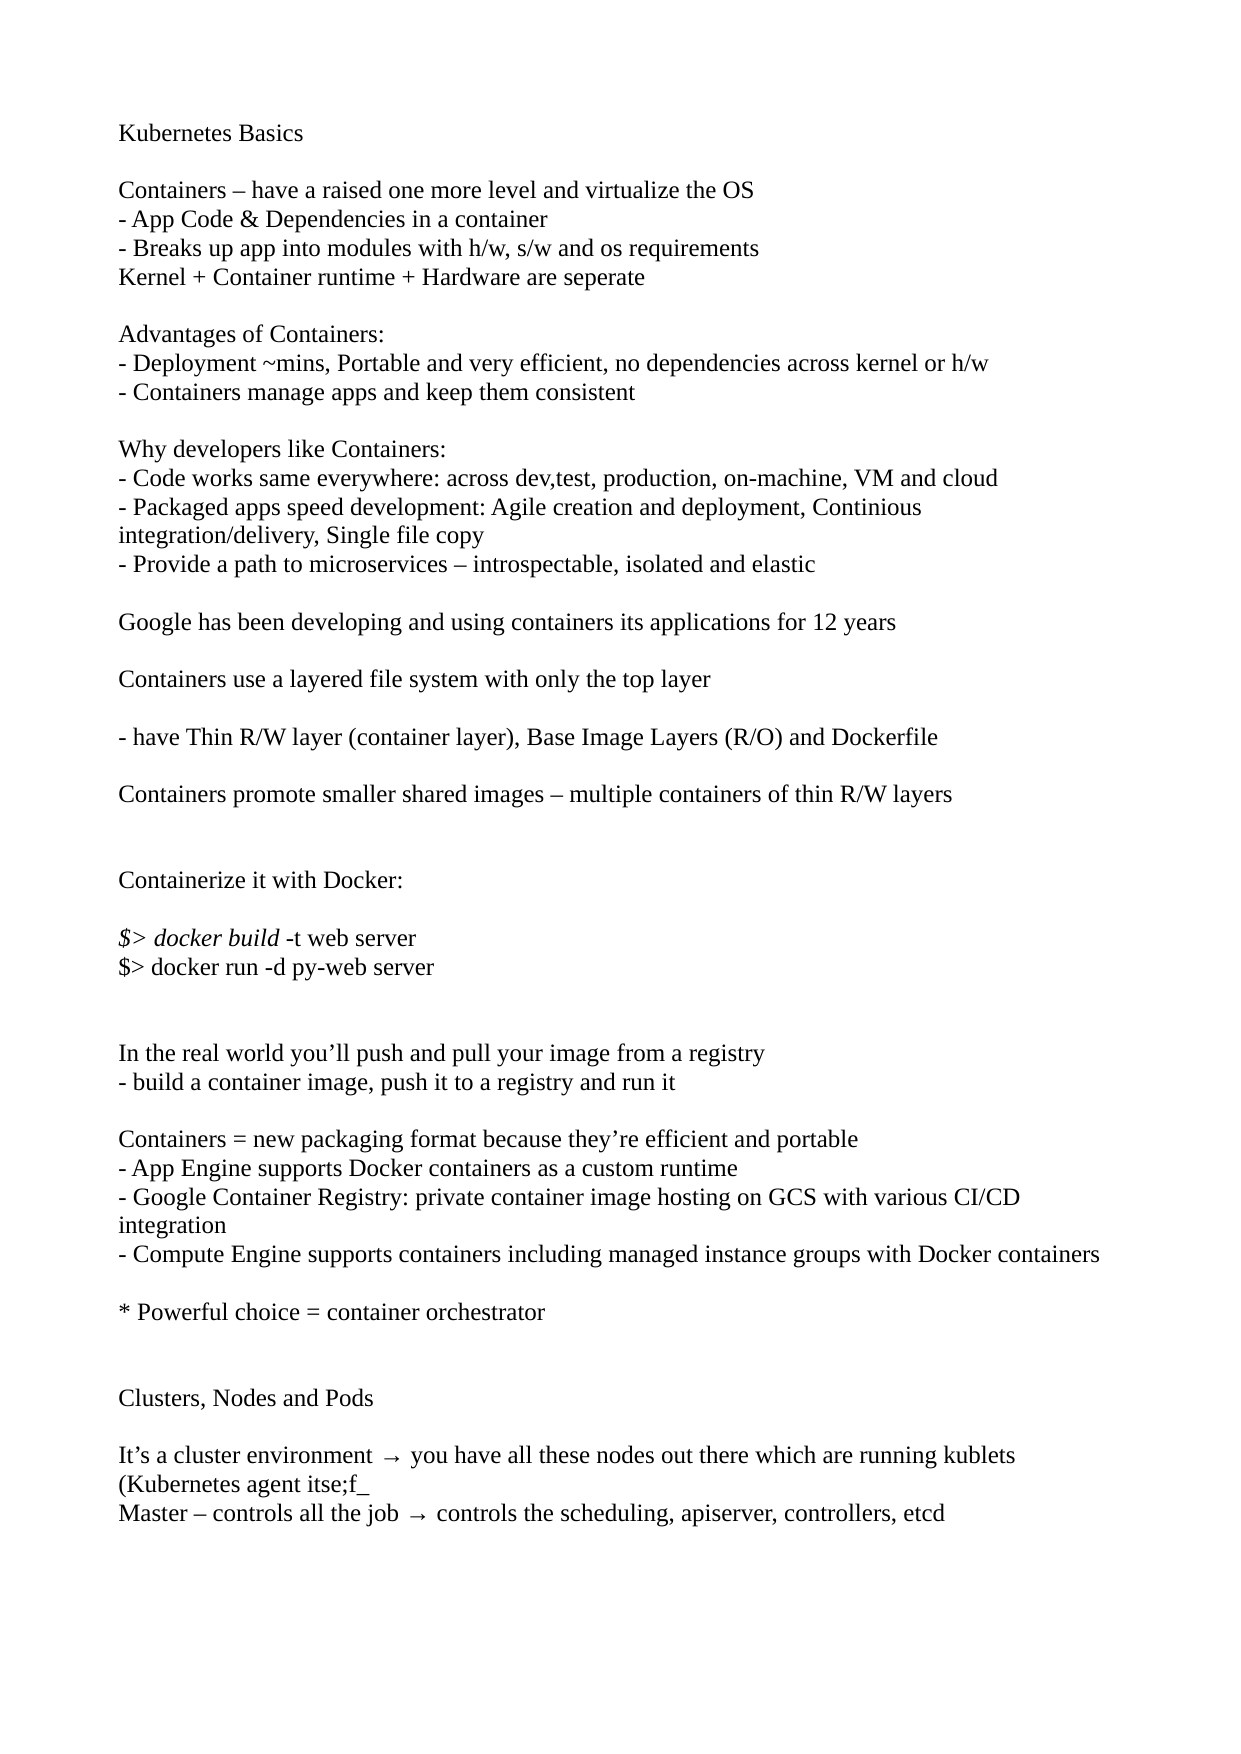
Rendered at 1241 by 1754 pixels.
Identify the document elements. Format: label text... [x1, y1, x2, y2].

text - Provide a path to microservices – introspectable, isolated and elastic [118, 549, 1122, 578]
text - Breaks up app into modules with h/w, s/w and os requirements [118, 233, 1122, 262]
text Containers promote smaller shared images – multiple containers of thin R/W layers [118, 779, 1122, 808]
text - Code works same everywhere: across dev,test, production, on-machine, VM and cloud [118, 463, 1122, 492]
text In the real world you’ll push and pull your image from a registry [118, 1038, 1122, 1067]
text - Containers manage apps and keep them consistent [118, 377, 1122, 406]
text Master – controls all the job → controls the scheduling, apiserver, controllers, etcd [118, 1498, 1122, 1527]
text Kubernetes Basics [118, 118, 1122, 147]
text $> docker build -t web server [118, 923, 1122, 952]
text Containers = new packaging format because they’re efficient and portable [118, 1124, 1122, 1153]
text Clusters, Nodes and Pods [118, 1383, 1122, 1412]
text - Packaged apps speed development: Agile creation and deployment, Continious integration/delivery, Single file copy [118, 492, 1122, 549]
text - Google Container Registry: private container image hosting on GCS with various CI/CD integration [118, 1182, 1122, 1239]
text Containerize it with Docker: [118, 837, 1122, 894]
text It’s a cluster environment → you have all these nodes out there which are running kublets (Kubernetes agent itse;f_ [118, 1441, 1122, 1498]
text - App Engine supports Docker containers as a custom runtime [118, 1153, 1122, 1182]
text * Powerful choice = container orchestrator [118, 1297, 1122, 1326]
text Kernel + Container runtime + Hardware are seperate [118, 262, 1122, 291]
text Containers use a layered file system with only the top layer [118, 664, 1122, 693]
text - Compute Engine supports containers including managed instance groups with Docker containers [118, 1239, 1122, 1268]
text $> docker run -d py-web server [118, 952, 1122, 981]
text Why developers like Containers: [118, 434, 1122, 463]
text - App Code & Dependencies in a container [118, 204, 1122, 233]
text Containers – have a raised one more level and virtualize the OS [118, 176, 1122, 204]
text - Deployment ~mins, Portable and very efficient, no dependencies across kernel or h/w [118, 348, 1122, 377]
text - build a container image, push it to a registry and run it [118, 1067, 1122, 1096]
text - have Thin R/W layer (container layer), Base Image Layers (R/O) and Dockerfile [118, 722, 1122, 751]
text Advantages of Containers: [118, 319, 1122, 348]
text Google has been developing and using containers its applications for 12 years [118, 607, 1122, 636]
